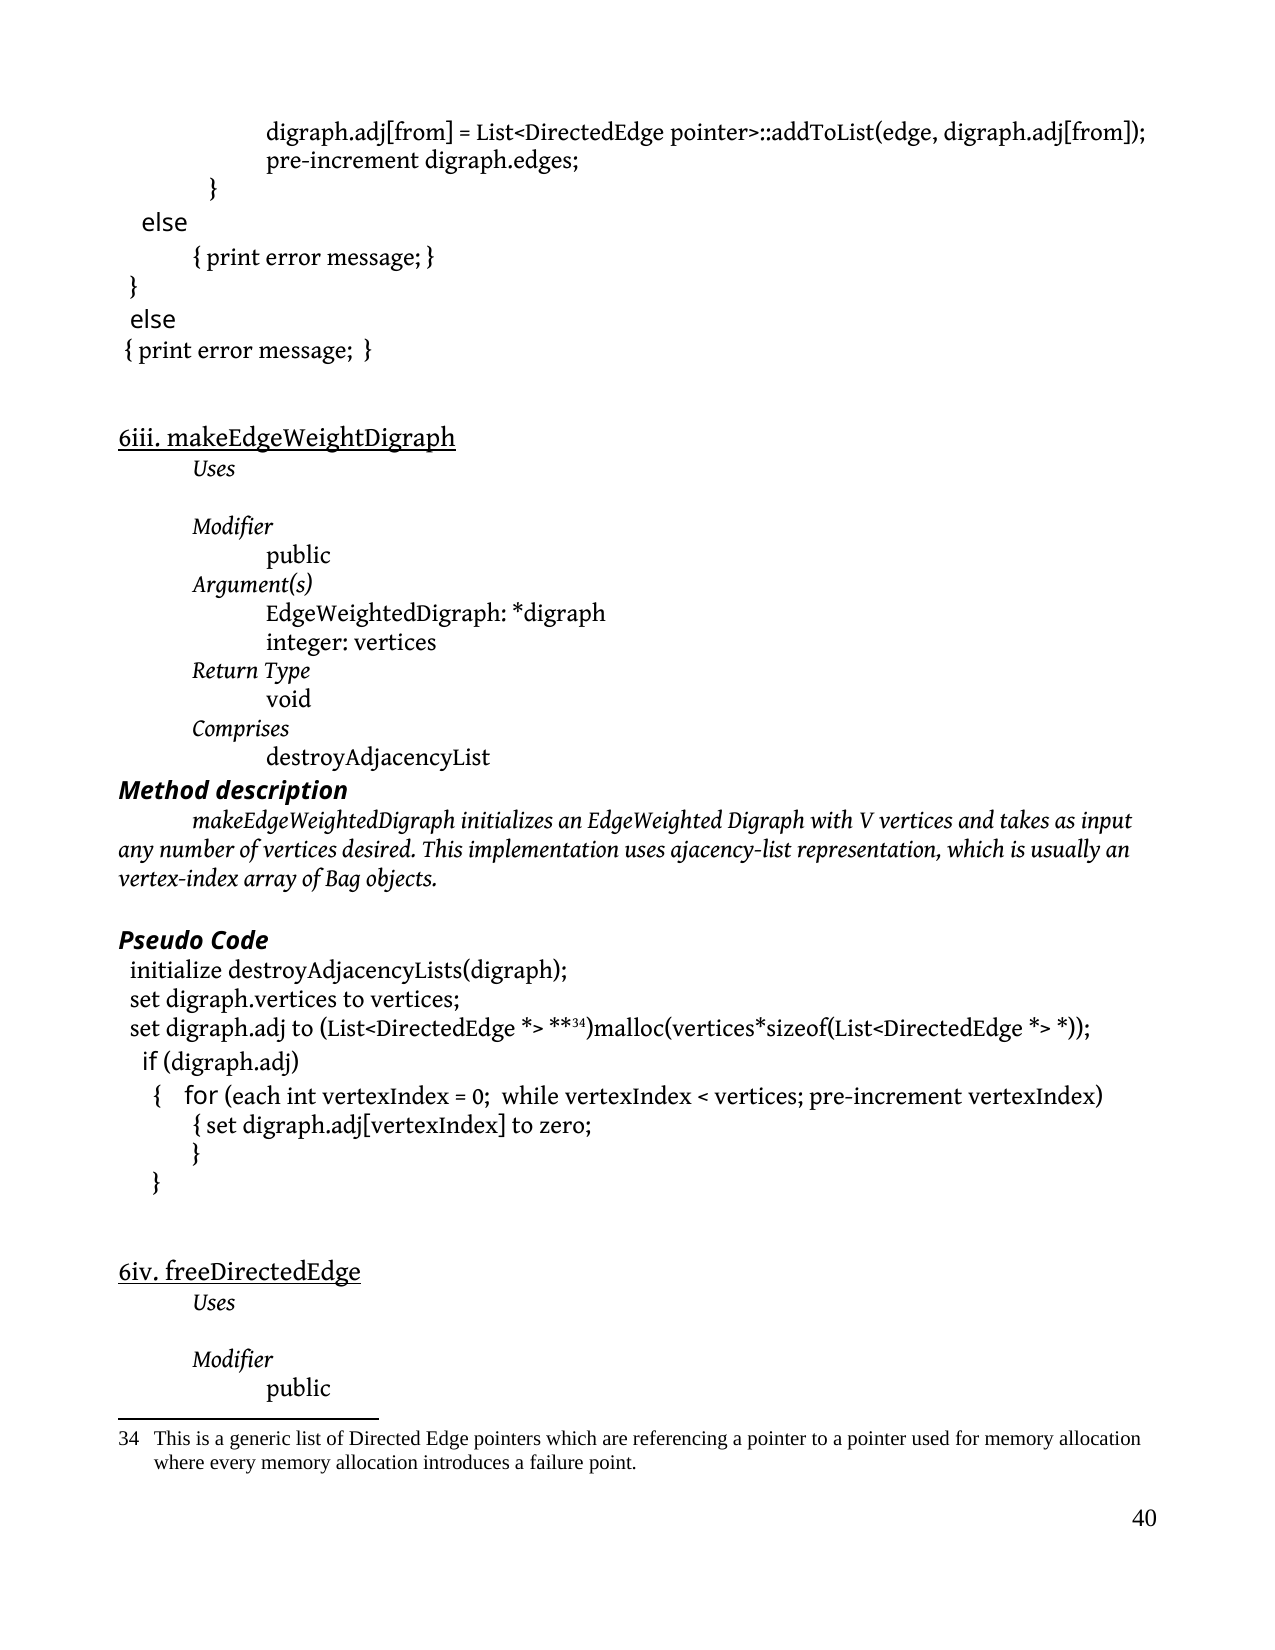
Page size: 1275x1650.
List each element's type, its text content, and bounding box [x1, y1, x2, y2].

text digraph.adj[from] = List<DirectedEdge pointer>::addToList(edge, digraph.adj[from]); [118, 118, 1157, 147]
text Modifier [118, 1346, 1157, 1375]
text This is a generic list of Directed Edge pointers which are referencing a pointer to a pointer used for memory allocation where every memory allocation introduces a failure point. [118, 1426, 1157, 1474]
text makeEdgeWeightedDigraph initializes an EdgeWeighted Digraph with V vertices and takes as input any number of vertices desired. This implementation uses ajacency-list representation, which is usually an vertex-index array of Bag objects. [118, 807, 1157, 894]
text { print error message; } [118, 239, 1157, 273]
text else [118, 205, 1157, 239]
text Return Type [118, 657, 1157, 686]
text } [118, 273, 1157, 302]
text integer: vertices [118, 628, 1157, 657]
text else [118, 302, 1157, 336]
text EdgeWeightedDigraph: *digraph [118, 599, 1157, 628]
text { print error message; } [118, 336, 1157, 365]
text { for (each int vertexIndex = 0; while vertexIndex < vertices; pre-increment vertexIndex) [118, 1078, 1157, 1112]
text } [118, 176, 1157, 205]
text Uses [118, 454, 1157, 483]
text Pseudo Code [118, 923, 1157, 957]
text } [118, 1141, 1157, 1170]
text set digraph.adj to (List<DirectedEdge *> **)malloc(vertices*sizeof(List<DirectedEdge *> *)); [118, 1015, 1157, 1044]
text 6iii. makeEdgeWeightDigraph [118, 423, 1157, 454]
text if (digraph.adj) [118, 1044, 1157, 1078]
text destroyAdjacencyList [118, 744, 1157, 773]
text public [118, 1375, 1157, 1404]
text { set digraph.adj[vertexIndex] to zero; [118, 1112, 1157, 1141]
text pre-increment digraph.edges; [118, 147, 1157, 176]
text Uses [118, 1288, 1157, 1317]
text initialize destroyAdjacencyLists(digraph); [118, 957, 1157, 986]
text set digraph.vertices to vertices; [118, 986, 1157, 1015]
text } [118, 1170, 1157, 1199]
text 6iv. freeDirectedEdge [118, 1257, 1157, 1288]
text void [118, 686, 1157, 715]
text Argument(s) [118, 570, 1157, 599]
text Modifier [118, 512, 1157, 541]
text public [118, 541, 1157, 570]
text Method description [118, 773, 1157, 807]
text Comprises [118, 715, 1157, 744]
